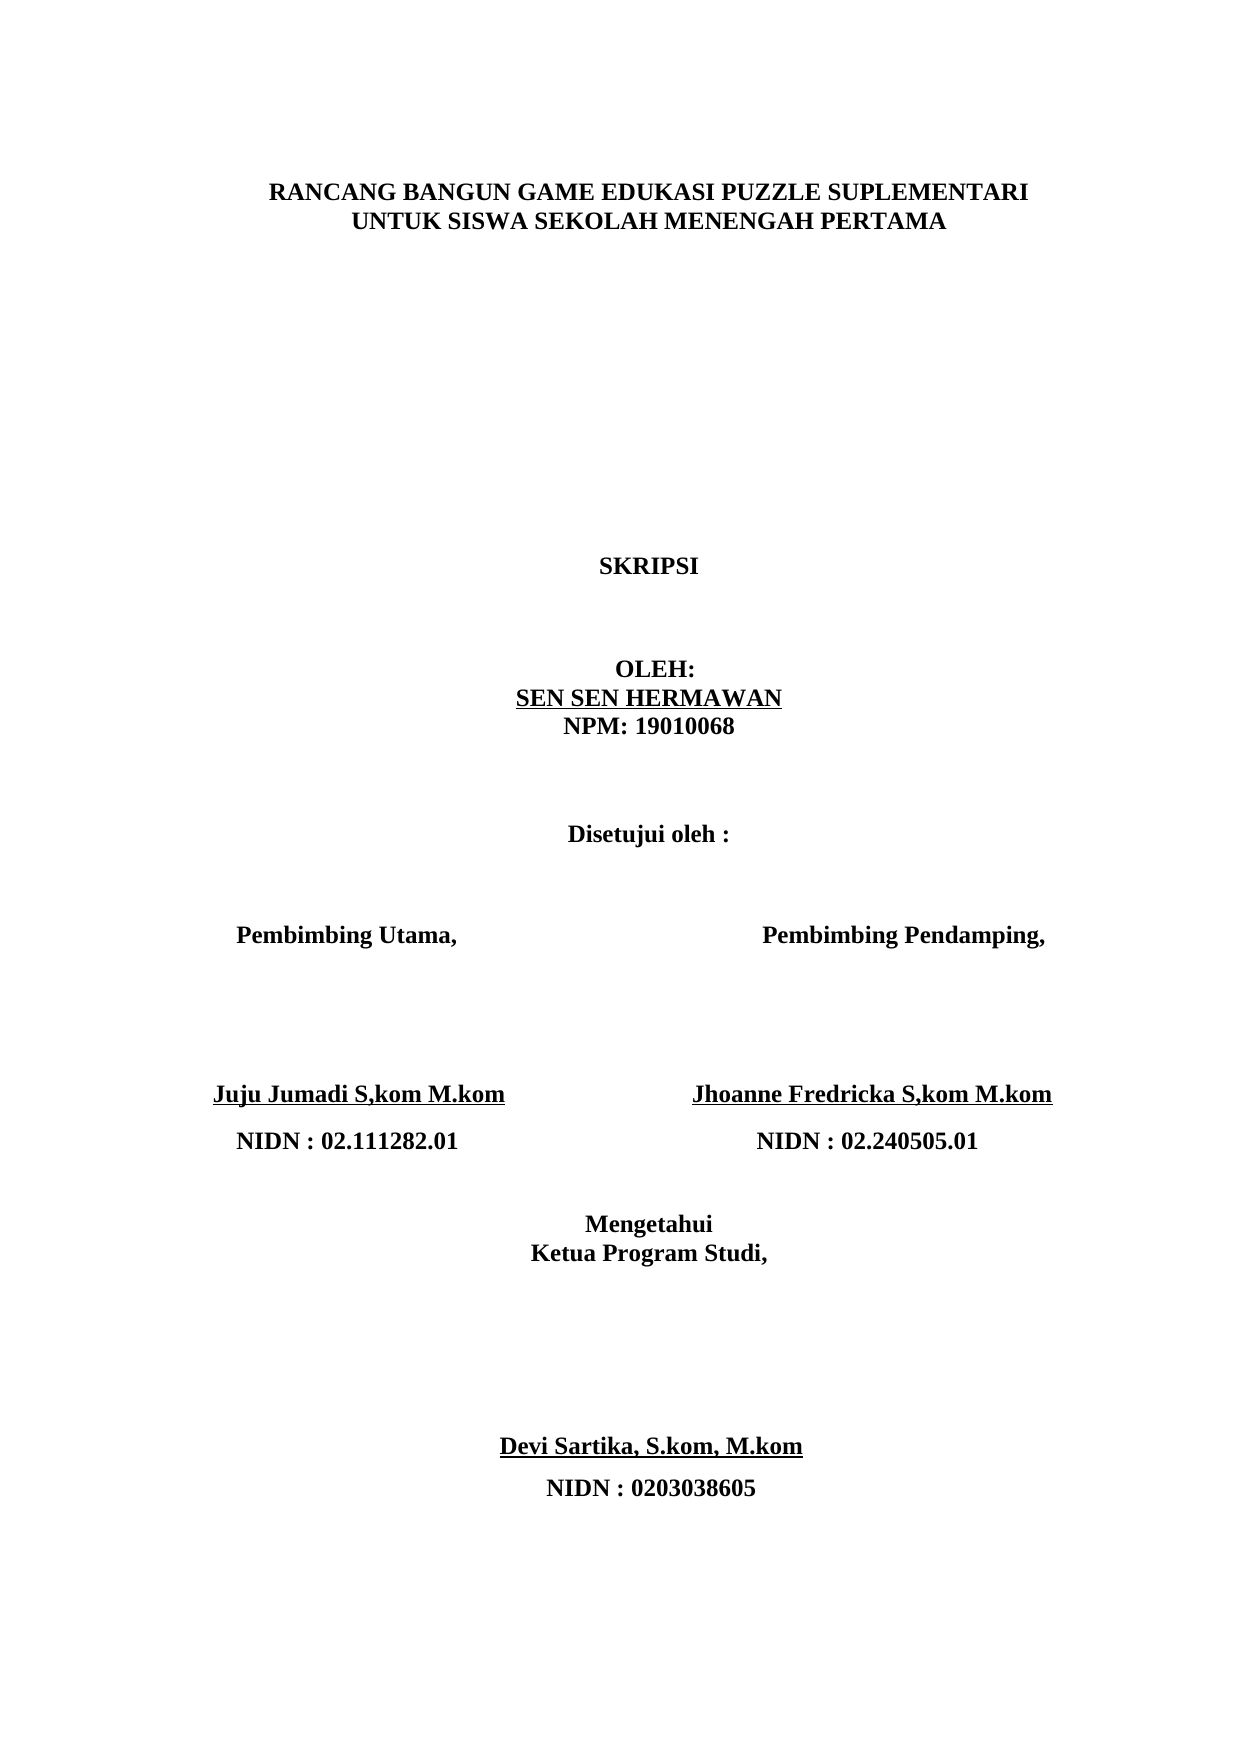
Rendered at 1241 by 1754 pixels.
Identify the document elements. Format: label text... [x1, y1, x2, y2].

text RANCANG BANGUN GAME EDUKASI PUZZLE SUPLEMENTARI UNTUK SISWA SEKOLAH MENENGAH PERTAMA [236, 177, 1062, 234]
text NIDN : 02.111282.01 NIDN : 02.240505.01 [236, 1126, 1062, 1155]
text Pembimbing Utama, Pembimbing Pendamping, [236, 920, 1062, 949]
subtitle SEN SEN HERMAWAN [236, 683, 1062, 711]
text Disetujui oleh : [236, 819, 1062, 848]
text Mengetahui [236, 1209, 1062, 1238]
subtitle NIDN : 0203038605 [240, 1473, 1062, 1501]
text OLEH: [236, 654, 1062, 683]
subtitle NPM: 19010068 [236, 711, 1062, 740]
text Juju Jumadi S,kom M.kom Jhoanne Fredricka S,kom M.kom [213, 1079, 1063, 1108]
subtitle SKRIPSI [236, 551, 1062, 608]
text Ketua Program Studi, [236, 1238, 1062, 1266]
subtitle Devi Sartika, S.kom, M.kom [240, 1431, 1062, 1460]
